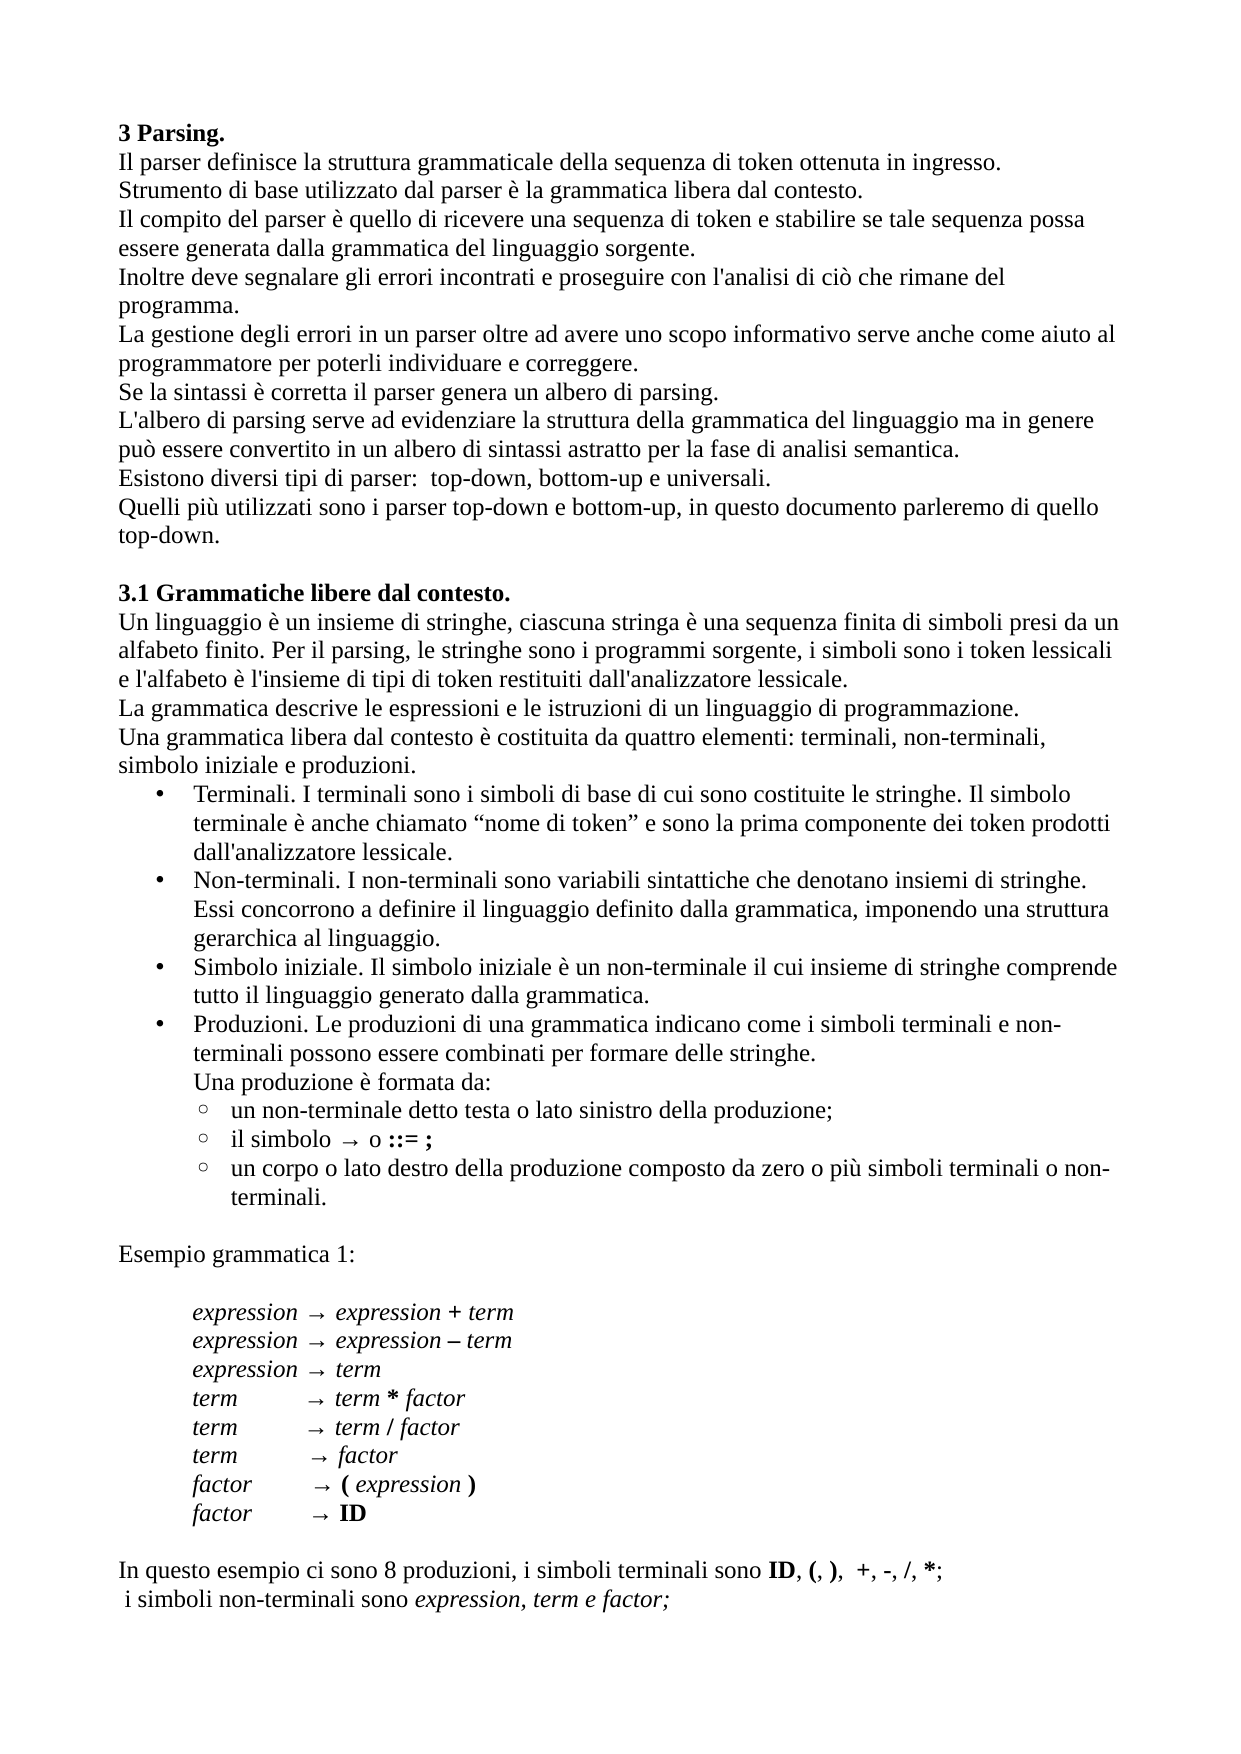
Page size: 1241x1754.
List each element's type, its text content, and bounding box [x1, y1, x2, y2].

text factor → ID [118, 1498, 1122, 1527]
list un non-terminale detto testa o lato sinistro della produzione; [193, 1096, 1122, 1124]
text In questo esempio ci sono 8 produzioni, i simboli terminali sono ID, (, ), +, -, /, *; [118, 1556, 1122, 1584]
text La grammatica descrive le espressioni e le istruzioni di un linguaggio di programmazione. [118, 693, 1122, 722]
text L'albero di parsing serve ad evidenziare la struttura della grammatica del linguaggio ma in genere può essere convertito in un albero di sintassi astratto per la fase di analisi semantica. [118, 406, 1122, 463]
text 3.1 Grammatiche libere dal contesto. [118, 578, 1122, 607]
list Produzioni. Le produzioni di una grammatica indicano come i simboli terminali e non-terminali possono essere combinati per formare delle stringhe. [156, 1009, 1122, 1067]
text i simboli non-terminali sono expression, term e factor; [118, 1584, 1122, 1613]
text Una grammatica libera dal contesto è costituita da quattro elementi: terminali, non-terminali, simbolo iniziale e produzioni. [118, 722, 1122, 779]
text 3 Parsing. [118, 118, 1122, 147]
text Quelli più utilizzati sono i parser top-down e bottom-up, in questo documento parleremo di quello top-down. [118, 492, 1122, 549]
list Terminali. I terminali sono i simboli di base di cui sono costituite le stringhe. Il simbolo terminale è anche chiamato “nome di token” e sono la prima componente dei token prodotti dall'analizzatore lessicale. [156, 779, 1122, 866]
text Inoltre deve segnalare gli errori incontrati e proseguire con l'analisi di ciò che rimane del programma. [118, 262, 1122, 319]
text Se la sintassi è corretta il parser genera un albero di parsing. [118, 377, 1122, 406]
text term → factor [118, 1441, 1122, 1469]
list il simbolo → o ::= ; [193, 1124, 1122, 1153]
text Esempio grammatica 1: [118, 1239, 1122, 1268]
text Strumento di base utilizzato dal parser è la grammatica libera dal contesto. [118, 176, 1122, 204]
text expression → expression – term [118, 1326, 1122, 1354]
text La gestione degli errori in un parser oltre ad avere uno scopo informativo serve anche come aiuto al programmatore per poterli individuare e correggere. [118, 319, 1122, 377]
list Simbolo iniziale. Il simbolo iniziale è un non-terminale il cui insieme di stringhe comprende tutto il linguaggio generato dalla grammatica. [156, 952, 1122, 1009]
text factor → ( expression ) [118, 1469, 1122, 1498]
text expression → expression + term [118, 1297, 1122, 1326]
text Il parser definisce la struttura grammaticale della sequenza di token ottenuta in ingresso. [118, 147, 1122, 176]
text expression → term [118, 1354, 1122, 1383]
list Non-terminali. I non-terminali sono variabili sintattiche che denotano insiemi di stringhe. Essi concorrono a definire il linguaggio definito dalla grammatica, imponendo una struttura gerarchica al linguaggio. [156, 866, 1122, 952]
text Il compito del parser è quello di ricevere una sequenza di token e stabilire se tale sequenza possa essere generata dalla grammatica del linguaggio sorgente. [118, 204, 1122, 262]
list Una produzione è formata da: [156, 1067, 1122, 1096]
text term → term * factor [118, 1383, 1122, 1412]
text Esistono diversi tipi di parser: top-down, bottom-up e universali. [118, 463, 1122, 492]
list un corpo o lato destro della produzione composto da zero o più simboli terminali o non-terminali. [193, 1153, 1122, 1211]
text Un linguaggio è un insieme di stringhe, ciascuna stringa è una sequenza finita di simboli presi da un alfabeto finito. Per il parsing, le stringhe sono i programmi sorgente, i simboli sono i token lessicali e l'alfabeto è l'insieme di tipi di token restituiti dall'analizzatore lessicale. [118, 607, 1122, 693]
text term → term / factor [118, 1412, 1122, 1441]
